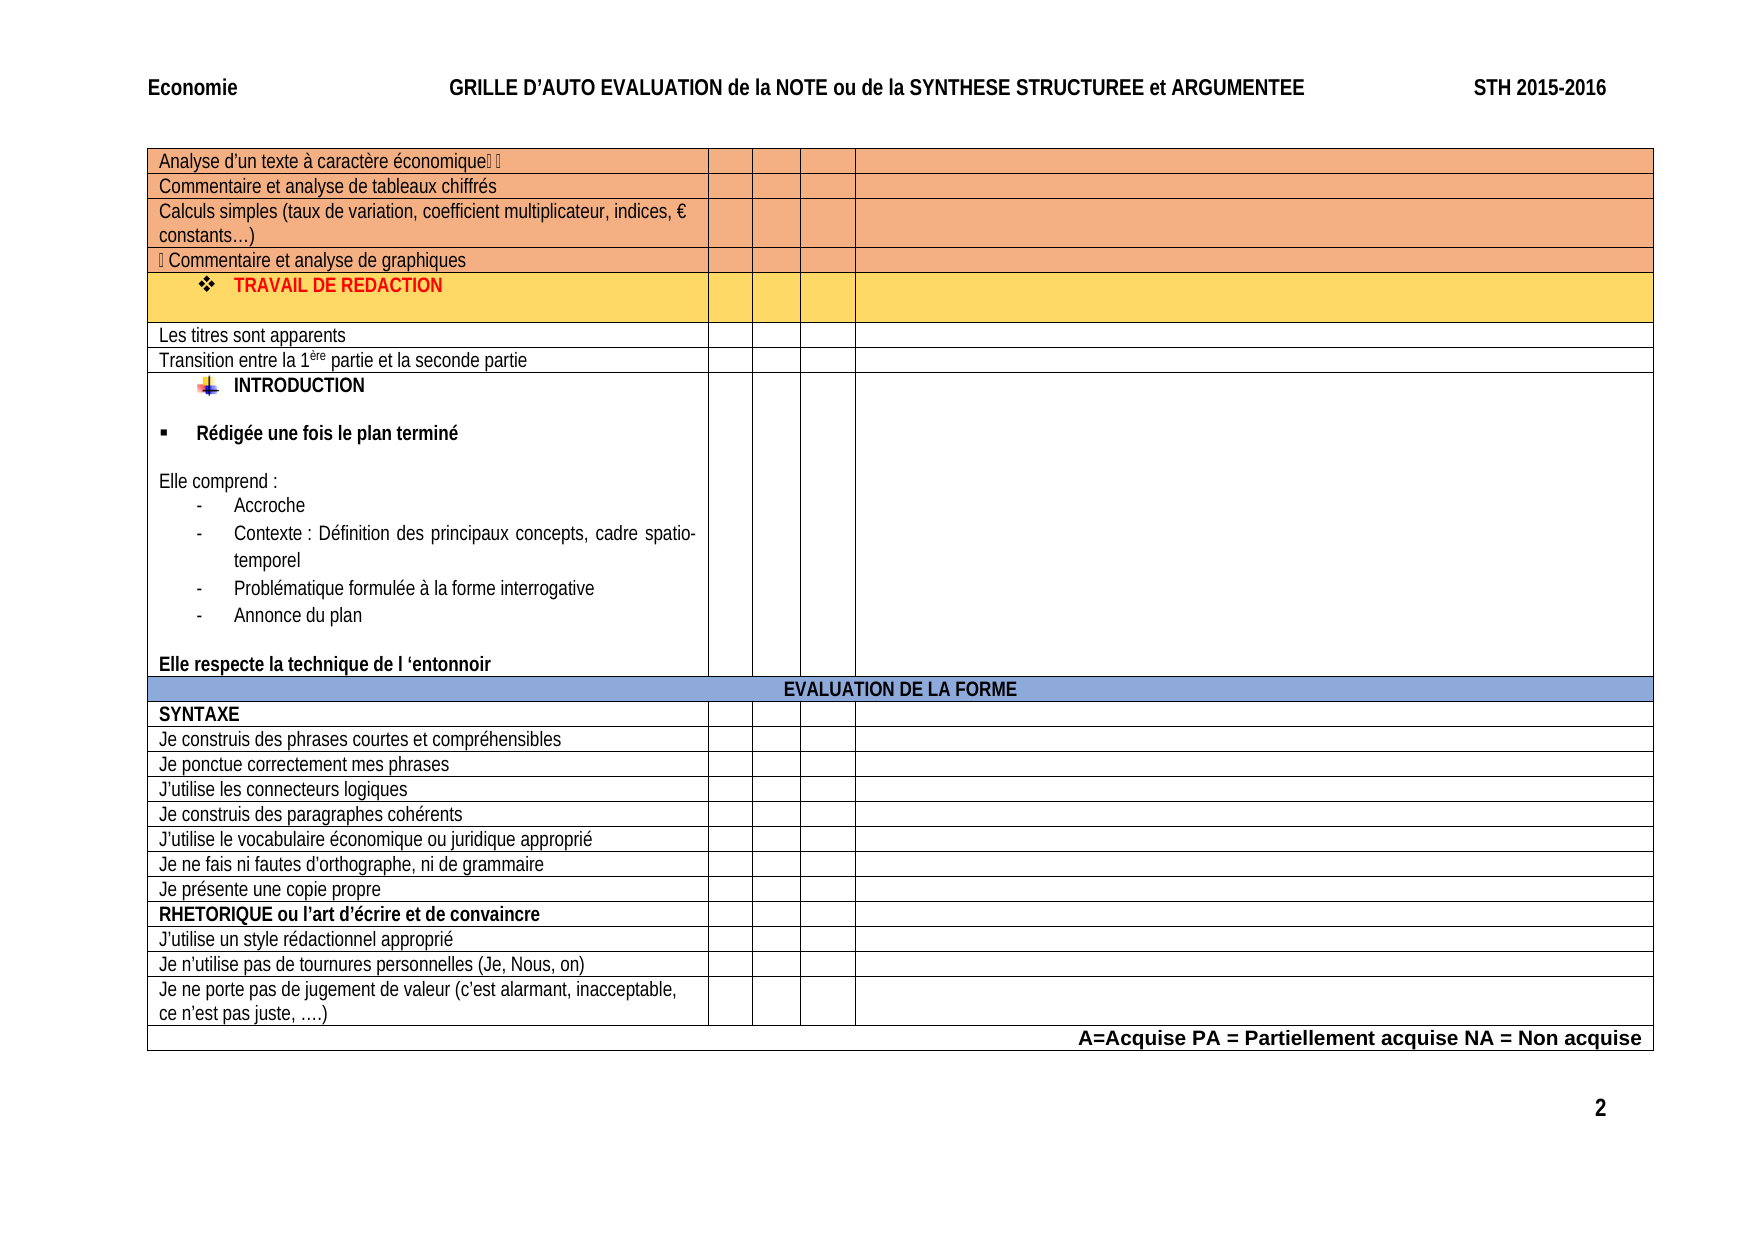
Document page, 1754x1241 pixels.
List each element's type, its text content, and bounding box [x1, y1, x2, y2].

table_cell Je construis des paragraphes cohérents [148, 802, 708, 826]
table_cell SYNTAXE [148, 702, 708, 726]
table_cell [753, 852, 800, 876]
table_cell [709, 752, 752, 776]
table_cell [753, 977, 800, 1024]
table_cell [753, 149, 800, 173]
table_cell [709, 827, 752, 851]
table_cell [856, 273, 1653, 322]
table_cell [856, 802, 1653, 826]
table_cell Calculs simples (taux de variation, coefficient multiplicateur, indices, € constants…) [148, 199, 708, 247]
table_cell [753, 802, 800, 826]
table_cell [753, 248, 800, 272]
table_cell [856, 702, 1653, 726]
table_cell [801, 702, 855, 726]
table_cell Transition entre la 1ère partie et la seconde partie [148, 348, 708, 372]
table_cell [753, 273, 800, 322]
table_cell [709, 852, 752, 876]
table_cell [709, 323, 752, 347]
table_cell [753, 927, 800, 951]
table_cell Les titres sont apparents [148, 323, 708, 347]
table_cell [801, 877, 855, 901]
table_cell [753, 952, 800, 976]
table_cell [753, 902, 800, 926]
table_cell [856, 199, 1653, 247]
table_cell [856, 373, 1653, 676]
table_cell [753, 752, 800, 776]
table_cell [709, 877, 752, 901]
table_cell [801, 149, 855, 173]
table_cell [801, 174, 855, 198]
table_cell [709, 702, 752, 726]
table_cell [753, 323, 800, 347]
table_cell Je ponctue correctement mes phrases [148, 752, 708, 776]
table_cell [753, 348, 800, 372]
table_cell [801, 373, 855, 676]
table_cell Je ne fais ni fautes d’orthographe, ni de grammaire [148, 852, 708, 876]
table_cell INTRODUCTION Rédigée une fois le plan terminé Elle comprend : Accroche Contexte : Définition des principaux concepts, cadre spatio-temporel Problématique formulée à la forme interrogative Annonce du plan Elle respecte la technique de l ‘entonnoir [148, 373, 708, 676]
table_cell J’utilise les connecteurs logiques [148, 777, 708, 801]
table_cell Je n’utilise pas de tournures personnelles (Je, Nous, on) [148, 952, 708, 976]
table_cell [856, 777, 1653, 801]
table_cell [856, 902, 1653, 926]
table_cell Je présente une copie propre [148, 877, 708, 901]
table_cell Je construis des phrases courtes et compréhensibles [148, 727, 708, 751]
table_cell [801, 752, 855, 776]
table_cell [801, 273, 855, 322]
table_cell [856, 323, 1653, 347]
table_cell [856, 852, 1653, 876]
table_cell  Commentaire et analyse de graphiques [148, 248, 708, 272]
table_cell [856, 927, 1653, 951]
table_cell [856, 727, 1653, 751]
table_cell [709, 727, 752, 751]
table_cell A=Acquise PA = Partiellement acquise NA = Non acquise [148, 1026, 1653, 1049]
table_cell [801, 977, 855, 1024]
table_cell J’utilise le vocabulaire économique ou juridique approprié [148, 827, 708, 851]
table_cell [753, 373, 800, 676]
table_cell [709, 777, 752, 801]
table_cell [856, 977, 1653, 1024]
table_cell [801, 248, 855, 272]
table_cell [801, 827, 855, 851]
table_cell [801, 323, 855, 347]
table_cell [801, 199, 855, 247]
table_cell Je ne porte pas de jugement de valeur (c’est alarmant, inacceptable, ce n’est pas juste, ….) [148, 977, 708, 1024]
table_cell [709, 373, 752, 676]
table_cell [709, 273, 752, 322]
table_cell [753, 174, 800, 198]
table_cell [709, 199, 752, 247]
table_cell [709, 348, 752, 372]
table_cell [801, 852, 855, 876]
table_cell [709, 149, 752, 173]
table_cell [709, 927, 752, 951]
table_cell [753, 199, 800, 247]
table_cell [709, 977, 752, 1024]
table_cell [801, 952, 855, 976]
table_cell [709, 174, 752, 198]
table_cell [856, 877, 1653, 901]
table_cell [753, 827, 800, 851]
table_cell [856, 149, 1653, 173]
table_cell J’utilise un style rédactionnel approprié [148, 927, 708, 951]
table_cell TRAVAIL DE REDACTION [148, 273, 708, 322]
table_cell [709, 902, 752, 926]
table_cell [801, 348, 855, 372]
table_cell [801, 802, 855, 826]
table_cell [709, 802, 752, 826]
table_cell [753, 727, 800, 751]
table_cell [753, 702, 800, 726]
table_cell [856, 952, 1653, 976]
table_cell [856, 752, 1653, 776]
table_cell Analyse d’un texte à caractère économique  [148, 149, 708, 173]
table_cell [801, 777, 855, 801]
table_cell [856, 248, 1653, 272]
table_cell [856, 174, 1653, 198]
table_cell [801, 727, 855, 751]
table_cell [801, 927, 855, 951]
table_cell RHETORIQUE ou l’art d’écrire et de convaincre [148, 902, 708, 926]
table_cell [709, 952, 752, 976]
table_cell Commentaire et analyse de tableaux chiffrés [148, 174, 708, 198]
table_cell [753, 777, 800, 801]
table_cell EVALUATION DE LA FORME [148, 677, 1653, 701]
table_cell [801, 902, 855, 926]
table_cell [856, 827, 1653, 851]
table_cell [709, 248, 752, 272]
table_cell [753, 877, 800, 901]
table_cell [856, 348, 1653, 372]
